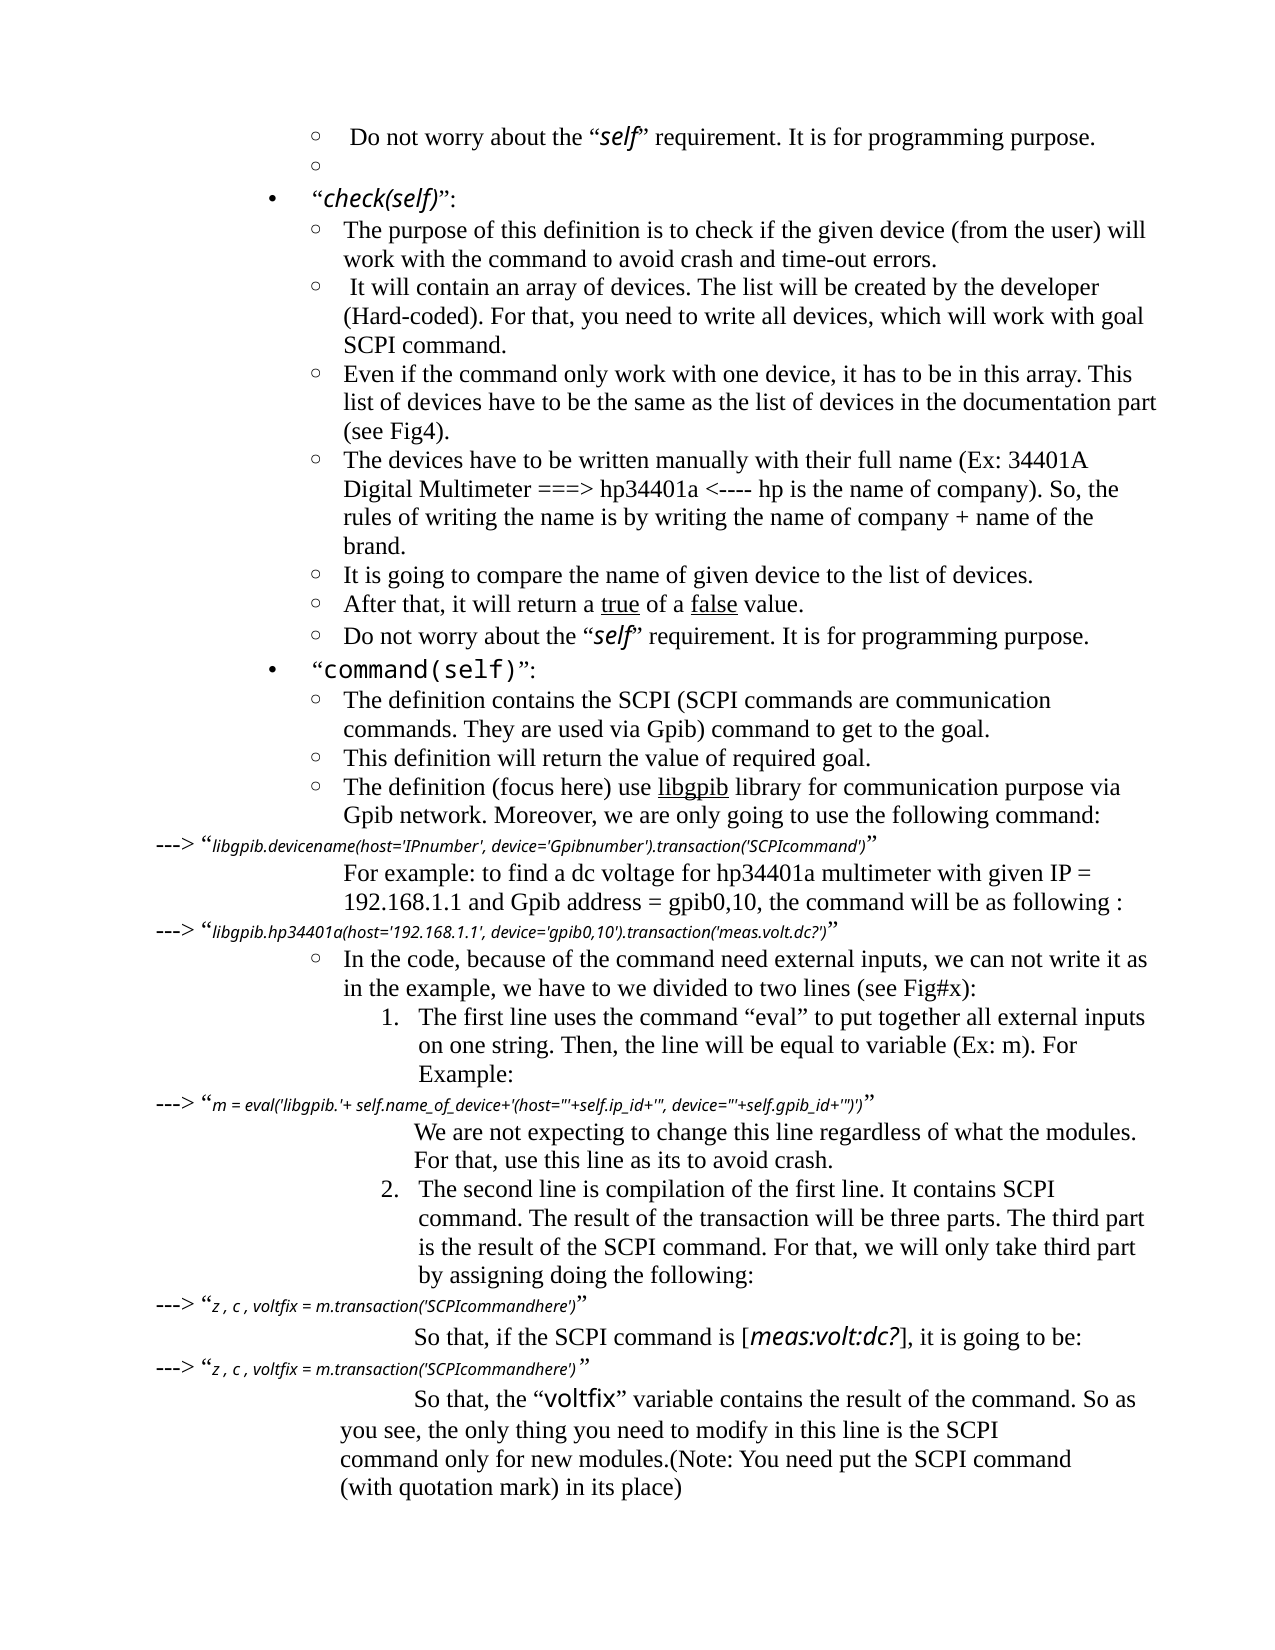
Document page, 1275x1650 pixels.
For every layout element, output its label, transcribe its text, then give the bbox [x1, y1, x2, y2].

text So that, the “voltfix” variable contains the result of the command. So as you see, the only thing you need to modify in this line is the SCPI command only for new modules.(Note: You need put the SCPI command (with quotation mark) in its place) [118, 1381, 1157, 1501]
list The definition (focus here) use libgpib library for communication purpose via Gpib network. Moreover, we are only going to use the following command: [306, 772, 1157, 829]
list For example: to find a dc voltage for hp34401a multimeter with given IP = 192.168.1.1 and Gpib address = gpib0,10, the command will be as following : [306, 858, 1157, 916]
list It will contain an array of devices. The list will be created by the developer (Hard-coded). For that, you need to write all devices, which will work with goal SCPI command. [306, 272, 1157, 359]
list Do not worry about the “self” requirement. It is for programming purpose. [306, 118, 1157, 152]
list The second line is compilation of the first line. It contains SCPI command. The result of the transaction will be three parts. The third part is the result of the SCPI command. For that, we will only take third part by assigning doing the following: [381, 1174, 1157, 1289]
list It is going to compare the name of given device to the list of devices. [306, 560, 1157, 589]
list The purpose of this definition is to check if the given device (from the user) will work with the command to avoid crash and time-out errors. [306, 215, 1157, 272]
text ---> “z , c , voltfix = m.transaction('SCPIcommandhere')” [118, 1352, 1157, 1381]
list “check(self)”: [268, 181, 1157, 215]
list The first line uses the command “eval” to put together all external inputs on one string. Then, the line will be equal to variable (Ex: m). For Example: [381, 1002, 1157, 1088]
list Do not worry about the “self” requirement. It is for programming purpose. [306, 617, 1157, 652]
list Even if the command only work with one device, it has to be in this array. This list of devices have to be the same as the list of devices in the documentation part (see Fig4). [306, 359, 1157, 445]
list After that, it will return a true of a false value. [306, 589, 1157, 617]
text ---> “z , c , voltfix = m.transaction('SCPIcommandhere')” [118, 1289, 1157, 1318]
list This definition will return the value of required goal. [306, 743, 1157, 772]
list In the code, because of the command need external inputs, we can not write it as in the example, we have to we divided to two lines (see Fig#x): [306, 944, 1157, 1002]
text ---> “libgpib.hp34401a(host='192.168.1.1', device='gpib0,10').transaction('meas.volt.dc?')” [118, 916, 1157, 944]
text We are not expecting to change this line regardless of what the modules. For that, use this line as its to avoid crash. [118, 1117, 1157, 1174]
list ---> “libgpib.devicename(host='IPnumber', device='Gpibnumber').transaction('SCPIcommand')” [118, 829, 1157, 858]
text So that, if the SCPI command is [meas:volt:dc?], it is going to be: [118, 1318, 1157, 1352]
list “command(self)”: [268, 652, 1157, 686]
text ---> “m = eval('libgpib.'+ self.name_of_device+'(host="'+self.ip_id+'", device="'+self.gpib_id+'")')” [118, 1088, 1157, 1117]
list The definition contains the SCPI (SCPI commands are communication commands. They are used via Gpib) command to get to the goal. [306, 686, 1157, 743]
list The devices have to be written manually with their full name (Ex: 34401A Digital Multimeter ===> hp34401a <---- hp is the name of company). So, the rules of writing the name is by writing the name of company + name of the brand. [306, 445, 1157, 560]
